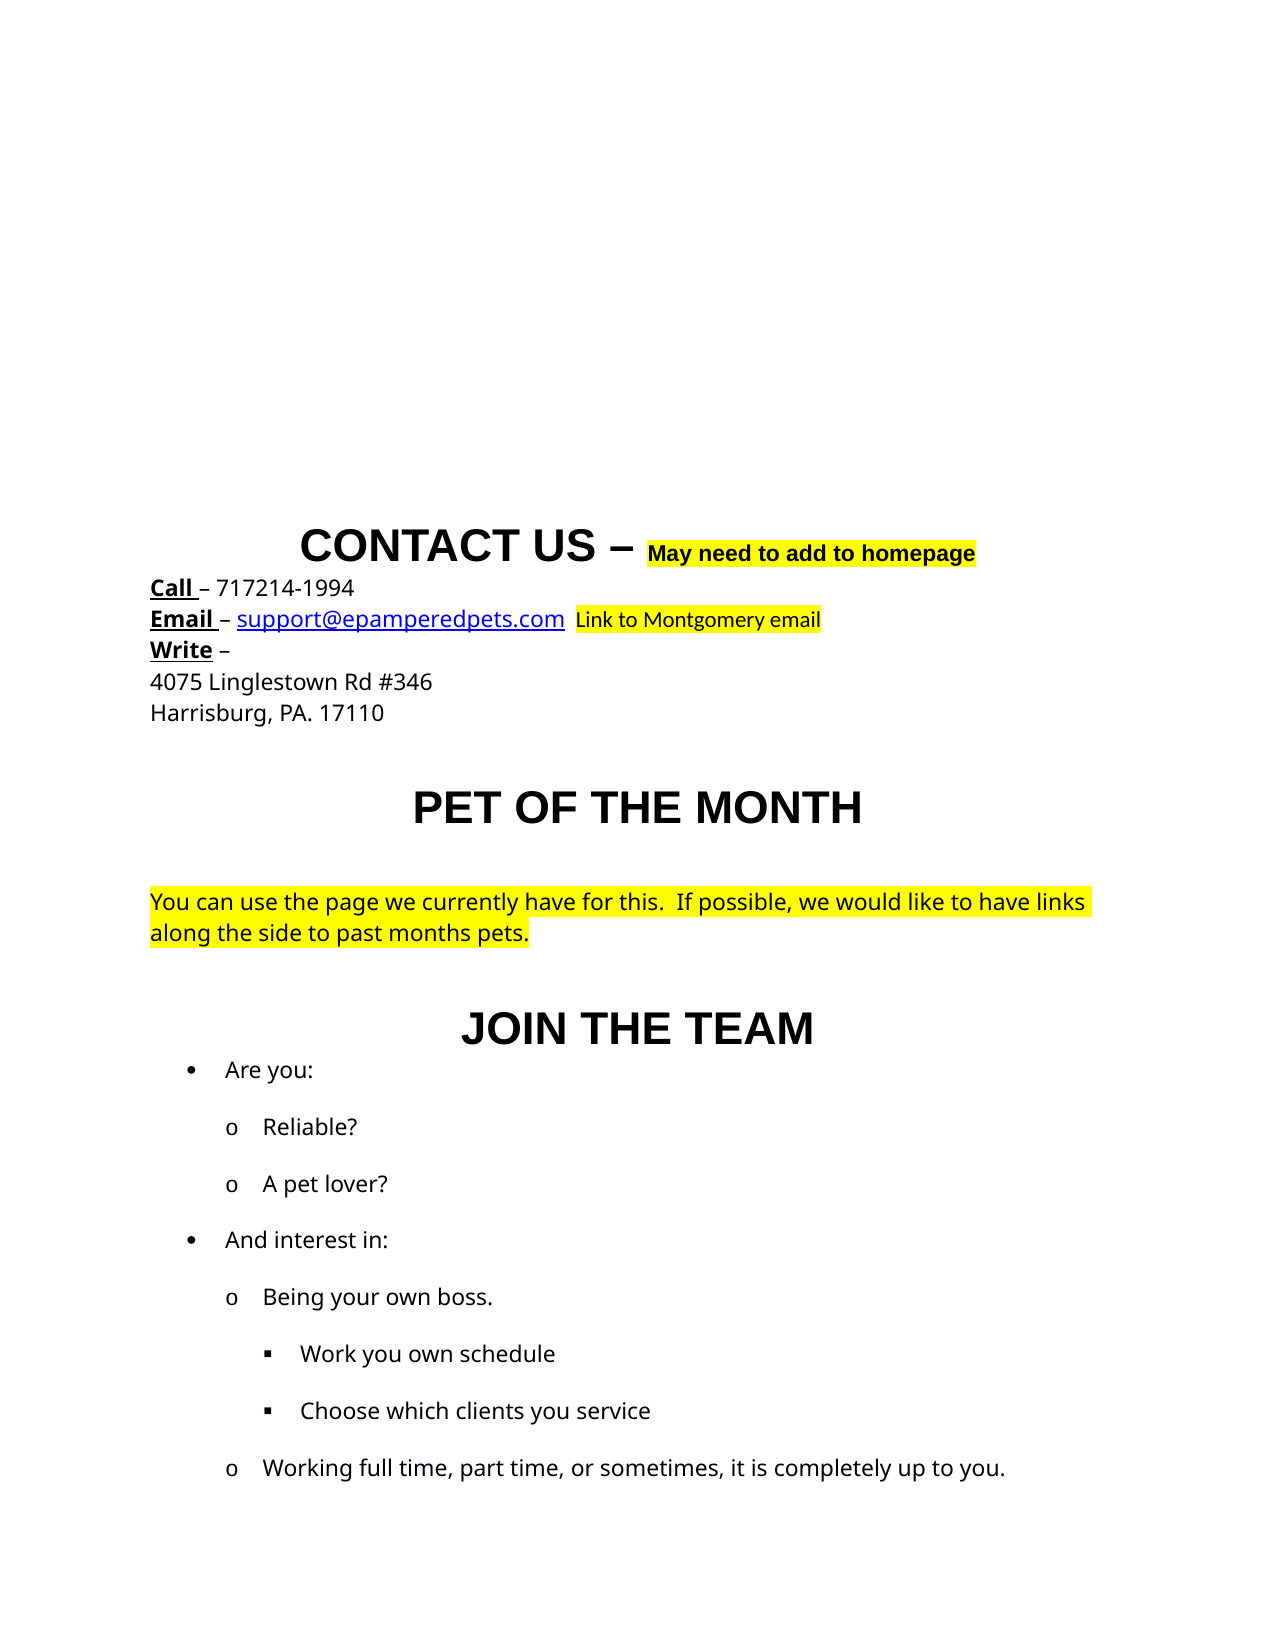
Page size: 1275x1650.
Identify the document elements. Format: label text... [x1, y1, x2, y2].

list Work you own schedule [262, 1338, 1125, 1369]
text Call – 717214-1994 [150, 572, 1125, 603]
list Are you: [187, 1054, 1125, 1085]
list Reliable? [225, 1111, 1125, 1142]
list A pet lover? [225, 1168, 1125, 1199]
list Being your own boss. [225, 1281, 1125, 1313]
text Write – [150, 634, 1125, 665]
text PET OF THE MONTH [150, 728, 1125, 833]
text JOIN THE TEAM [150, 1001, 1125, 1054]
text Email – support@epamperedpets.com Link to Montgomery email [150, 603, 1125, 634]
text Harrisburg, PA. 17110 [150, 697, 1125, 728]
text You can use the page we currently have for this. If possible, we would like to have links along the side to past months pets. [150, 886, 1125, 948]
list Choose which clients you service [262, 1395, 1125, 1426]
text CONTACT US – May need to add to homepage [150, 519, 1125, 572]
list And interest in: [187, 1224, 1125, 1256]
list Working full time, part time, or sometimes, it is completely up to you. [225, 1452, 1125, 1483]
text 4075 Linglestown Rd #346 [150, 665, 1125, 697]
